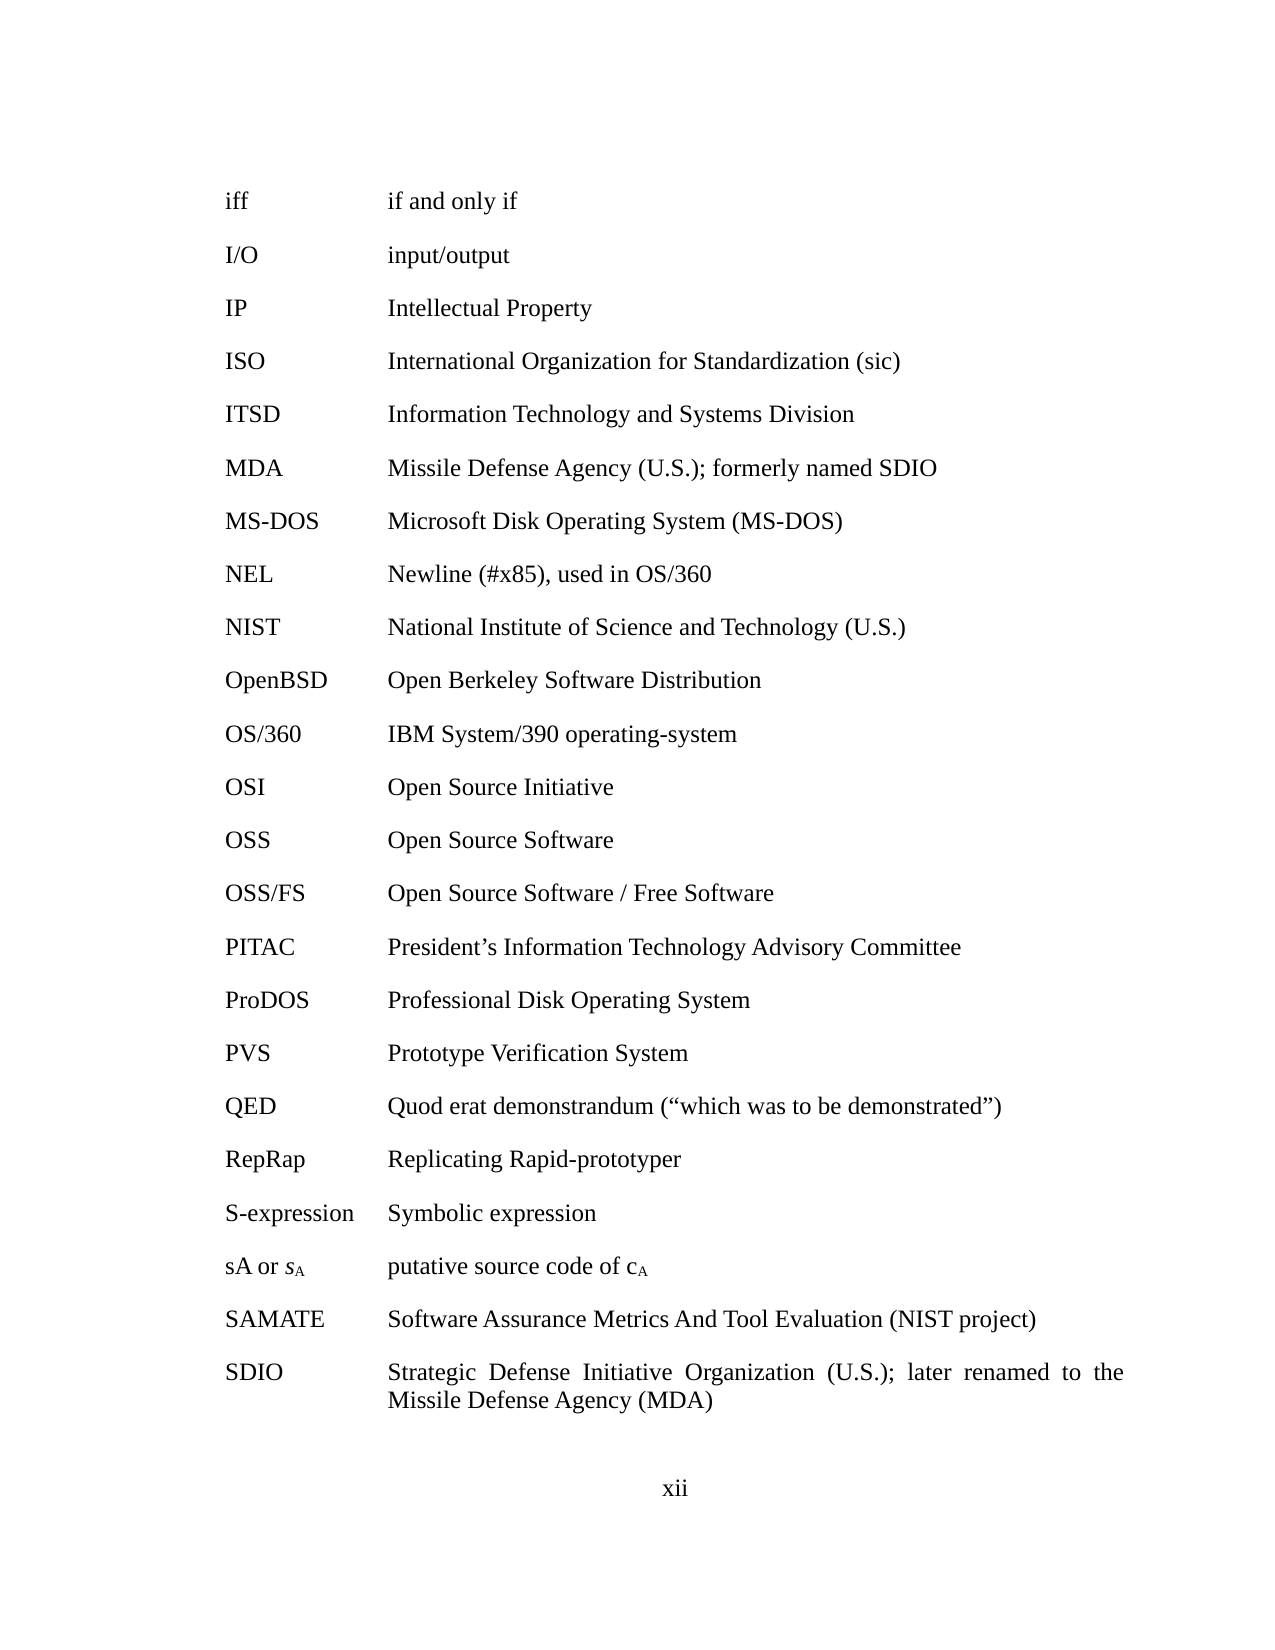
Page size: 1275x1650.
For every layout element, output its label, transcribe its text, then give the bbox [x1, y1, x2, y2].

table_cell IBM System/390 operating-system [388, 720, 1125, 773]
table_cell OSS/FS [225, 880, 387, 933]
table_cell Information Technology and Systems Division [388, 400, 1125, 454]
table_cell Missile Defense Agency (U.S.); formerly named SDIO [388, 454, 1125, 507]
table_cell OpenBSD [225, 667, 387, 720]
table_cell RepRap [225, 1146, 387, 1199]
table_cell Open Berkeley Software Distribution [388, 667, 1125, 720]
table_cell NEL [225, 560, 387, 613]
table_cell ProDOS [225, 986, 387, 1039]
table_cell Newline (#x85), used in OS/360 [388, 560, 1125, 613]
table_cell Professional Disk Operating System [388, 986, 1125, 1039]
table_cell President’s Information Technology Advisory Committee [388, 933, 1125, 986]
table_cell SDIO [225, 1359, 387, 1439]
table_cell Replicating Rapid-prototyper [388, 1146, 1125, 1199]
table_cell Prototype Verification System [388, 1039, 1125, 1092]
table_cell input/output [388, 241, 1125, 294]
table_cell IP [225, 294, 387, 347]
table_cell NIST [225, 613, 387, 667]
table_cell iff [225, 188, 387, 241]
table_cell Symbolic expression [388, 1199, 1125, 1252]
table_cell OS/360 [225, 720, 387, 773]
table_cell SAMATE [225, 1305, 387, 1358]
table_cell QED [225, 1093, 387, 1146]
table_cell International Organization for Standardization (sic) [388, 347, 1125, 400]
table_cell Microsoft Disk Operating System (MS-DOS) [388, 507, 1125, 560]
table_cell OSS [225, 826, 387, 879]
table_cell Software Assurance Metrics And Tool Evaluation (NIST project) [388, 1305, 1125, 1358]
table_cell sA or sA [225, 1252, 387, 1305]
table_cell I/O [225, 241, 387, 294]
table_cell Strategic Defense Initiative Organization (U.S.); later renamed to the Missile Defense Agency (MDA) [388, 1359, 1125, 1439]
table_cell Quod erat demonstrandum (“which was to be demonstrated”) [388, 1093, 1125, 1146]
table_cell MDA [225, 454, 387, 507]
table_cell Open Source Software / Free Software [388, 880, 1125, 933]
table_cell PITAC [225, 933, 387, 986]
table_cell ITSD [225, 400, 387, 454]
table_cell ISO [225, 347, 387, 400]
table_cell if and only if [388, 188, 1125, 241]
table_cell Open Source Software [388, 826, 1125, 879]
table_cell Open Source Initiative [388, 773, 1125, 826]
table_cell OSI [225, 773, 387, 826]
table_cell PVS [225, 1039, 387, 1092]
table_cell MS-DOS [225, 507, 387, 560]
table_cell putative source code of cA [388, 1252, 1125, 1305]
table_cell Intellectual Property [388, 294, 1125, 347]
table_cell National Institute of Science and Technology (U.S.) [388, 613, 1125, 667]
table_cell S-expression [225, 1199, 387, 1252]
